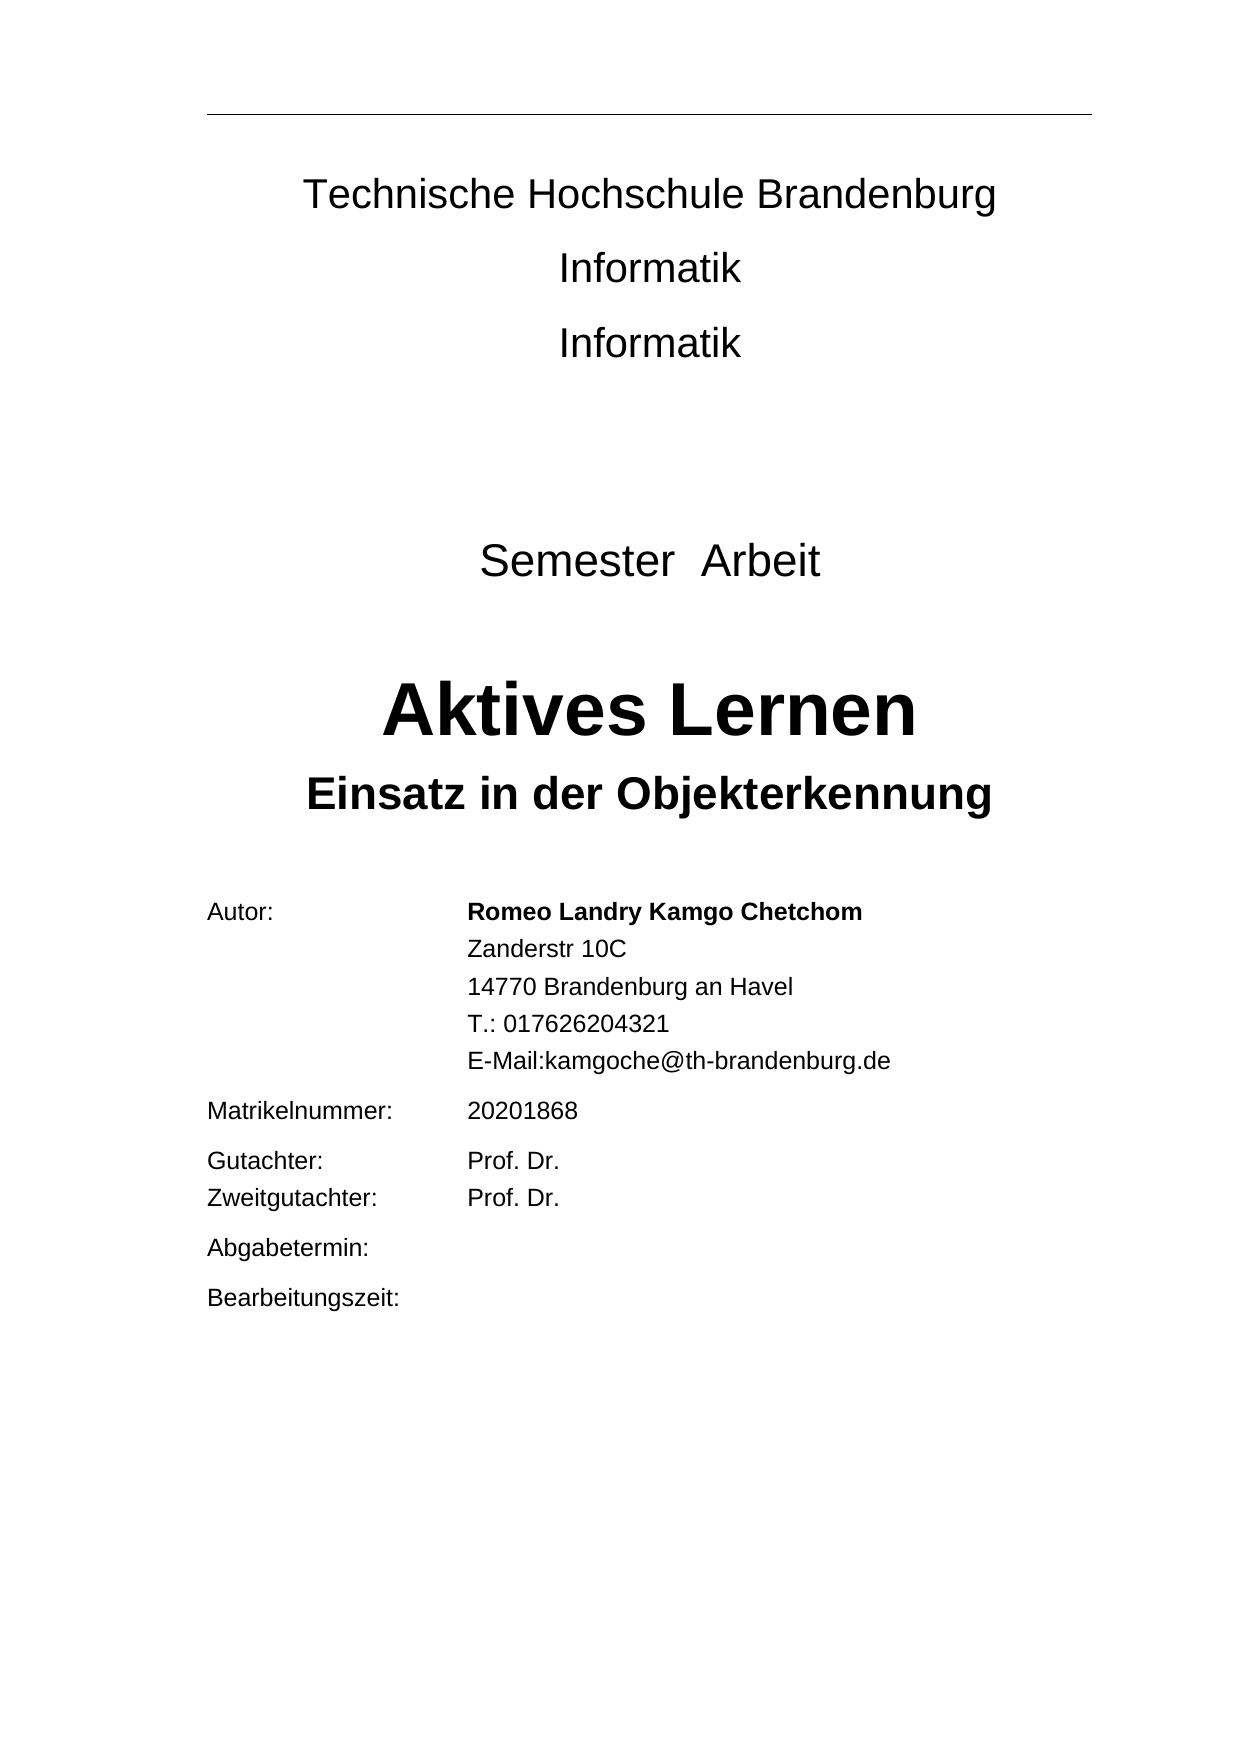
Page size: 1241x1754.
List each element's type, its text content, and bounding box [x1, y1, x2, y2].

text Gutachter: Prof. Dr. Zweitgutachter: Prof. Dr. [207, 1146, 1092, 1212]
text Technische Hochschule Brandenburg [207, 169, 1092, 217]
text Autor: Romeo Landry Kamgo Chetchom Zanderstr 10C 14770 Brandenburg an Havel T.: 017626204321 E-Mail:kamgoche@th-brandenburg.de [207, 897, 1092, 1075]
text Abgabetermin: [207, 1233, 1092, 1262]
text Informatik [207, 318, 1092, 366]
text Matrikelnummer: 20201868 [207, 1096, 1092, 1125]
text Bearbeitungszeit: [207, 1283, 1092, 1312]
text Aktives Lernen Einsatz in der Objekterkennung [207, 664, 1092, 819]
text Semester Arbeit [207, 534, 1092, 586]
text Informatik [207, 244, 1092, 292]
